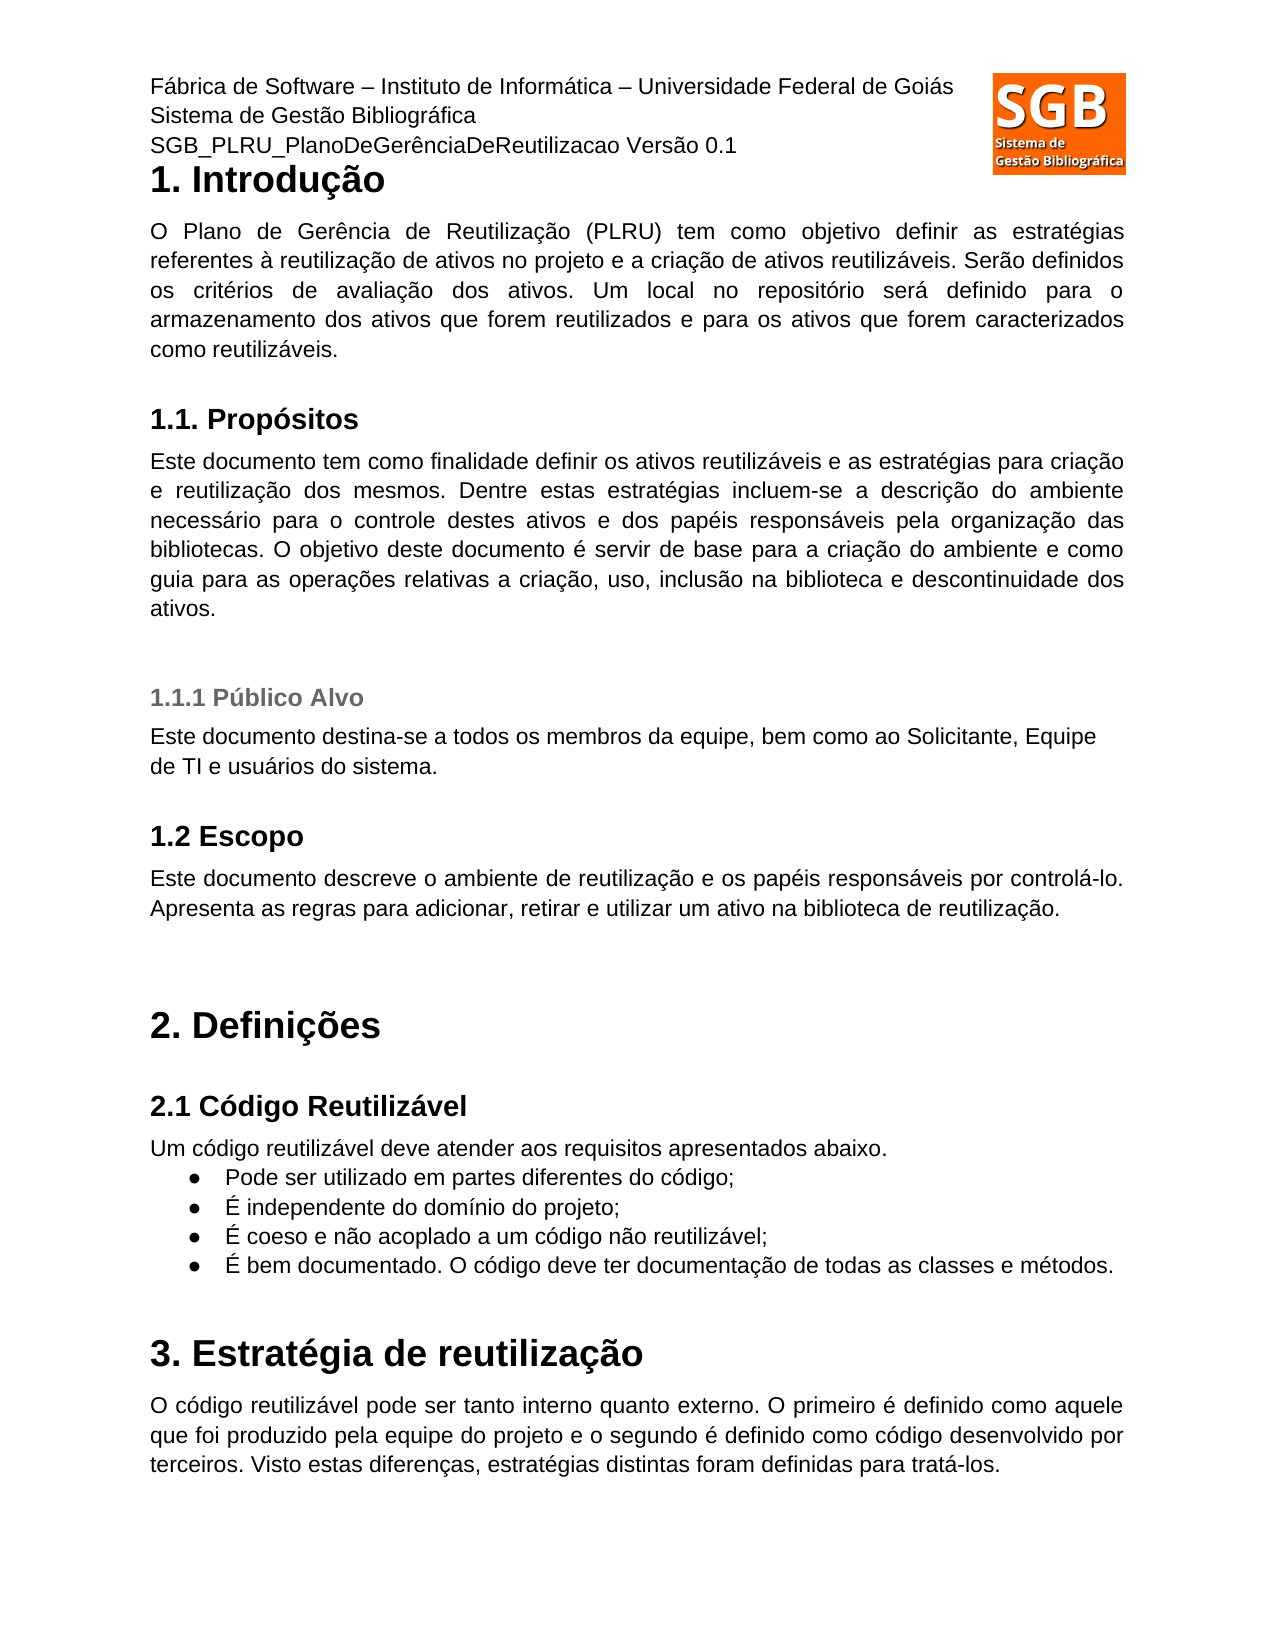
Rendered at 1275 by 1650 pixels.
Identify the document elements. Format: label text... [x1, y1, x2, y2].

subtitle 1.1.1 Público Alvo [150, 684, 1125, 712]
picture [992, 73, 1126, 175]
subtitle 1. Introdução [150, 158, 1125, 200]
list Pode ser utilizado em partes diferentes do código; [187, 1165, 1125, 1191]
subtitle 2.1 Código Reutilizável [150, 1090, 1125, 1122]
text Este documento descreve o ambiente de reutilização e os papéis responsáveis por controlá-lo. Apresenta as regras para adicionar, retirar e utilizar um ativo na biblioteca de reutilização. [150, 866, 1125, 921]
text O Plano de Gerência de Reutilização (PLRU) tem como objetivo definir as estratégias referentes à reutilização de ativos no projeto e a criação de ativos reutilizáveis. Serão definidos os critérios de avaliação dos ativos. Um local no repositório será definido para o armazenamento dos ativos que forem reutilizados e para os ativos que forem caracterizados como reutilizáveis. [150, 219, 1125, 362]
subtitle 1.2 Escopo [150, 820, 1125, 853]
text Este documento tem como finalidade definir os ativos reutilizáveis e as estratégias para criação e reutilização dos mesmos. Dentre estas estratégias incluem-se a descrição do ambiente necessário para o controle destes ativos e dos papéis responsáveis pela organização das bibliotecas. O objetivo deste documento é servir de base para a criação do ambiente e como guia para as operações relativas a criação, uso, inclusão na biblioteca e descontinuidade dos ativos. [150, 449, 1125, 621]
text Este documento destina-se a todos os membros da equipe, bem como ao Solicitante, Equipe de TI e usuários do sistema. [150, 724, 1125, 779]
text O código reutilizável pode ser tanto interno quanto externo. O primeiro é definido como aquele que foi produzido pela equipe do projeto e o segundo é definido como código desenvolvido por terceiros. Visto estas diferenças, estratégias distintas foram definidas para tratá-los. [150, 1393, 1125, 1477]
subtitle 3. Estratégia de reutilização [150, 1332, 1125, 1374]
subtitle 1.1. Propósitos [150, 403, 1125, 436]
text Um código reutilizável deve atender aos requisitos apresentados abaixo. [150, 1136, 1125, 1161]
list É independente do domínio do projeto; [187, 1194, 1125, 1220]
list É bem documentado. O código deve ter documentação de todas as classes e métodos. [187, 1253, 1125, 1279]
list É coeso e não acoplado a um código não reutilizável; [187, 1224, 1125, 1249]
subtitle 2. Definições [150, 1004, 1125, 1046]
